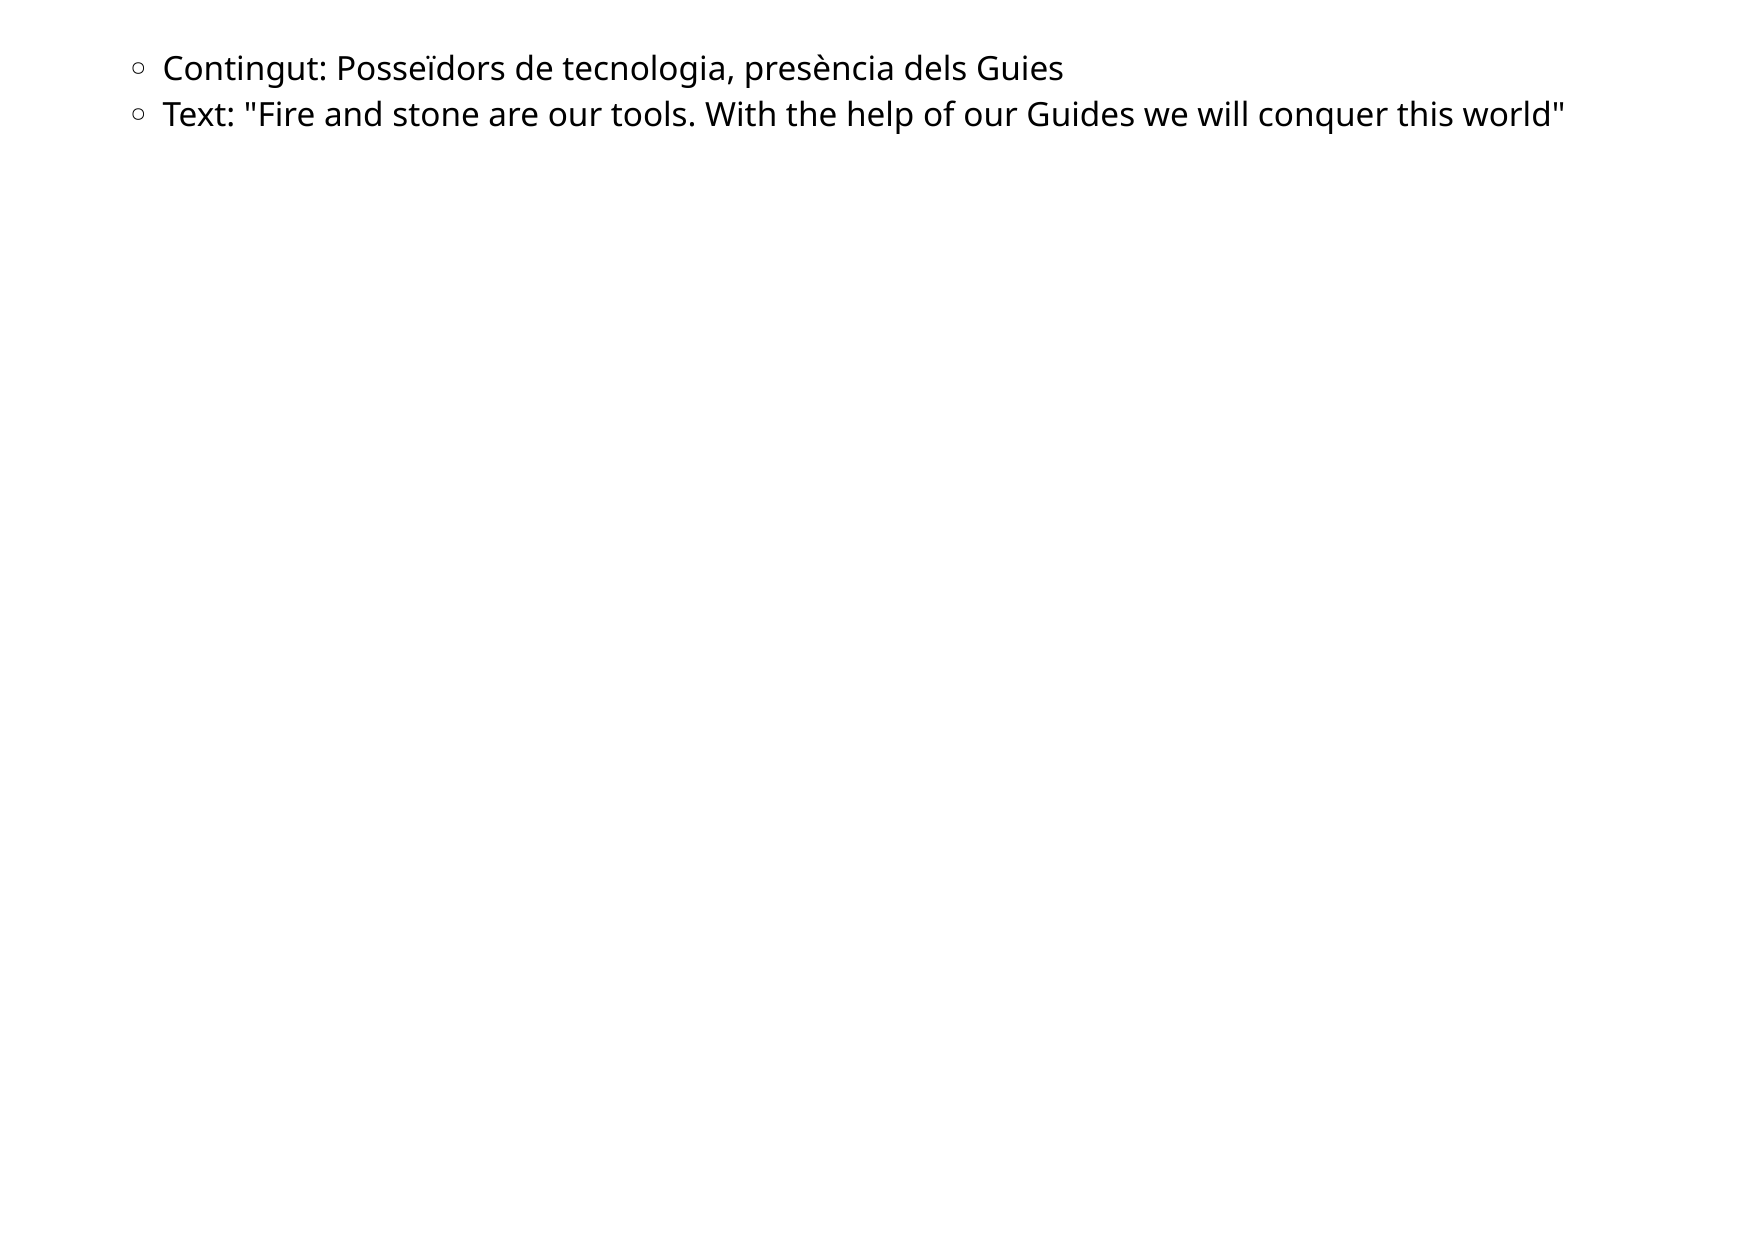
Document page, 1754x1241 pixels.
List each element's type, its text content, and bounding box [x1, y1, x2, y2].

list Contingut: Posseïdors de tecnologia, presència dels Guies [125, 45, 1709, 90]
list Text: "Fire and stone are our tools. With the help of our Guides we will conquer this world" [125, 90, 1709, 136]
